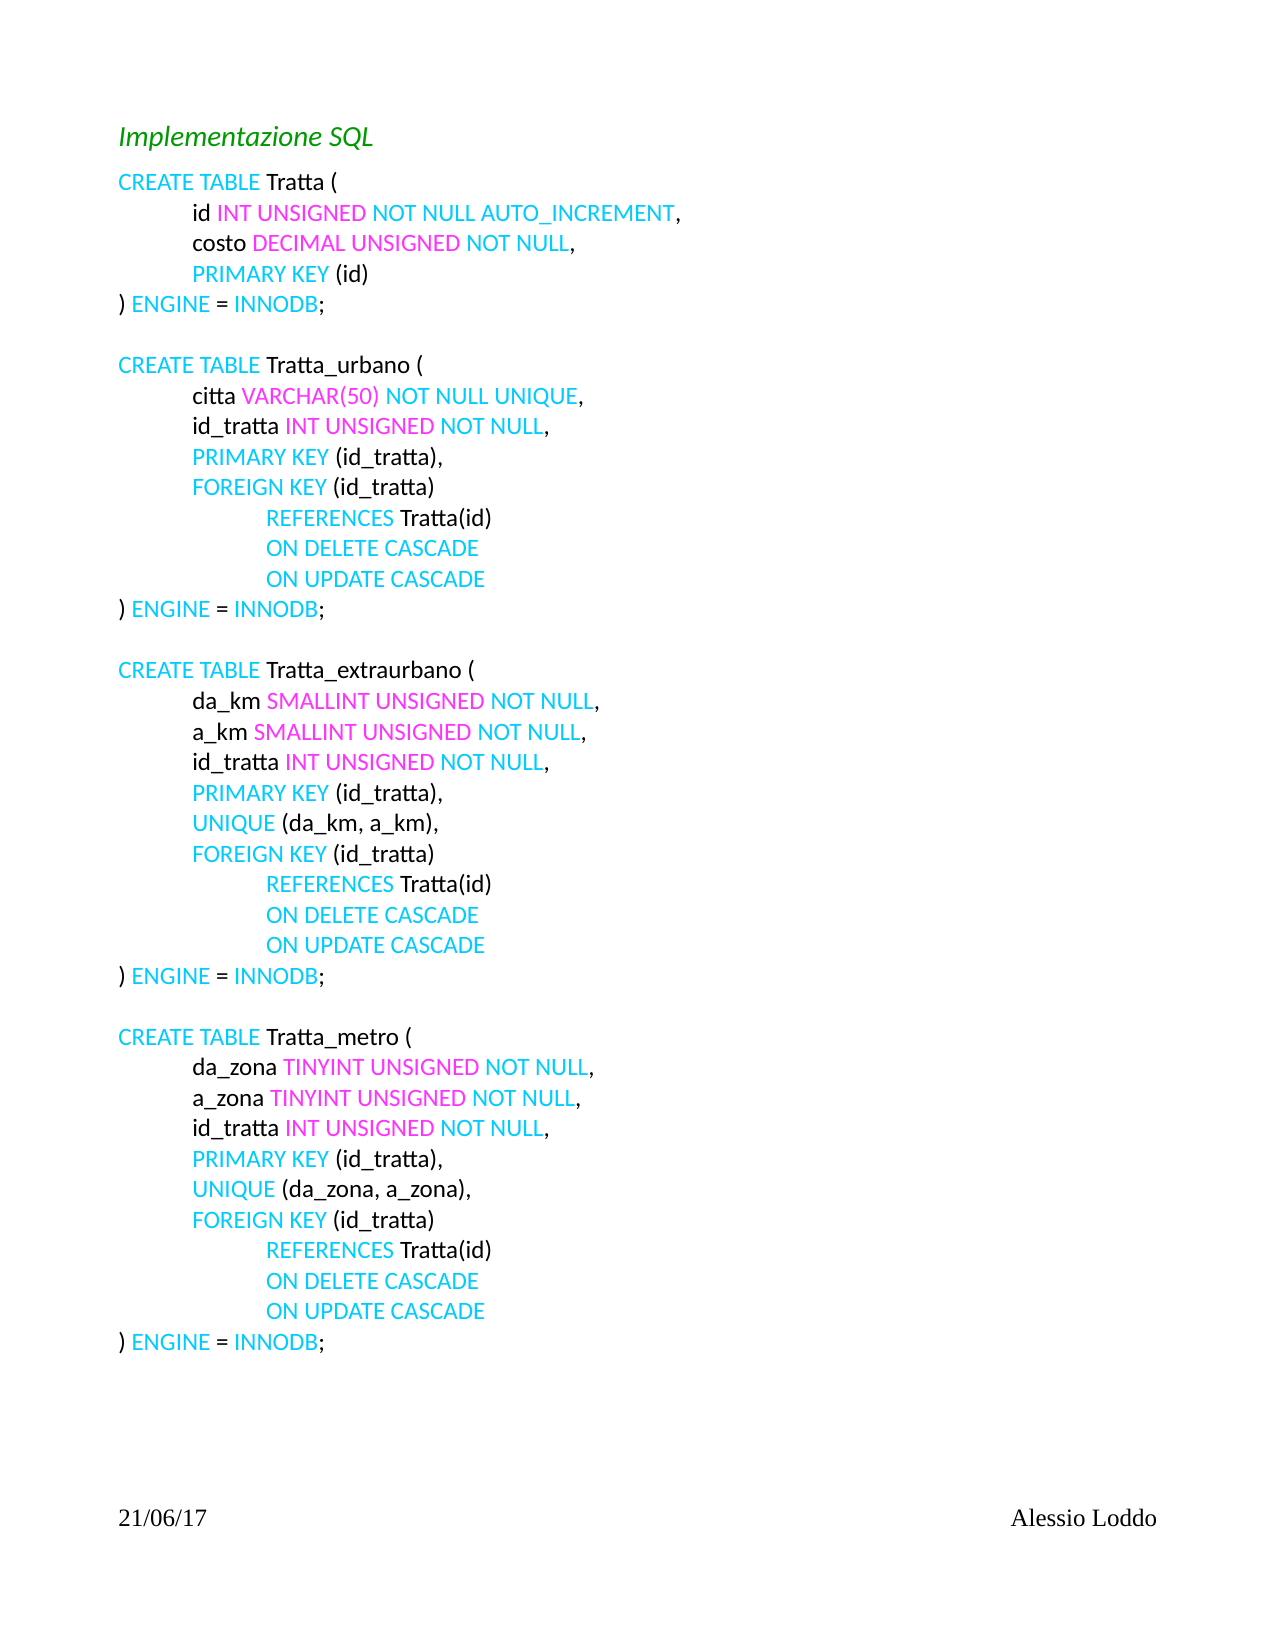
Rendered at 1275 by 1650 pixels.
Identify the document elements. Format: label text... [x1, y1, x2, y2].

text ) ENGINE = INNODB; [118, 593, 1157, 624]
text da_km SMALLINT UNSIGNED NOT NULL, [118, 685, 1157, 716]
text FOREIGN KEY (id_tratta) [118, 1204, 1157, 1234]
text id_tratta INT UNSIGNED NOT NULL, [118, 1112, 1157, 1143]
text ) ENGINE = INNODB; [118, 960, 1157, 990]
text ON DELETE CASCADE [118, 899, 1157, 929]
text UNIQUE (da_km, a_km), [118, 807, 1157, 838]
text PRIMARY KEY (id_tratta), [118, 777, 1157, 807]
text costo DECIMAL UNSIGNED NOT NULL, [118, 227, 1157, 258]
subtitle Implementazione SQL [118, 118, 1157, 154]
text ) ENGINE = INNODB; [118, 288, 1157, 319]
text ON UPDATE CASCADE [118, 929, 1157, 960]
text citta VARCHAR(50) NOT NULL UNIQUE, [118, 380, 1157, 410]
text PRIMARY KEY (id_tratta), [118, 441, 1157, 471]
text REFERENCES Tratta(id) [118, 1234, 1157, 1265]
text PRIMARY KEY (id_tratta), [118, 1143, 1157, 1173]
text ON DELETE CASCADE [118, 532, 1157, 563]
text a_zona TINYINT UNSIGNED NOT NULL, [118, 1082, 1157, 1112]
text ON DELETE CASCADE [118, 1265, 1157, 1296]
text id_tratta INT UNSIGNED NOT NULL, [118, 410, 1157, 441]
text id_tratta INT UNSIGNED NOT NULL, [118, 746, 1157, 777]
text FOREIGN KEY (id_tratta) [118, 471, 1157, 502]
text id INT UNSIGNED NOT NULL AUTO_INCREMENT, [118, 197, 1157, 227]
text FOREIGN KEY (id_tratta) [118, 838, 1157, 868]
text ON UPDATE CASCADE [118, 563, 1157, 593]
text CREATE TABLE Tratta_extraurbano ( [118, 654, 1157, 685]
text ) ENGINE = INNODB; [118, 1326, 1157, 1357]
text UNIQUE (da_zona, a_zona), [118, 1173, 1157, 1204]
text a_km SMALLINT UNSIGNED NOT NULL, [118, 716, 1157, 746]
text CREATE TABLE Tratta ( [118, 166, 1157, 197]
text ON UPDATE CASCADE [118, 1296, 1157, 1326]
text PRIMARY KEY (id) [118, 258, 1157, 288]
text da_zona TINYINT UNSIGNED NOT NULL, [118, 1051, 1157, 1082]
text REFERENCES Tratta(id) [118, 502, 1157, 532]
text CREATE TABLE Tratta_urbano ( [118, 349, 1157, 380]
text CREATE TABLE Tratta_metro ( [118, 1021, 1157, 1051]
text REFERENCES Tratta(id) [118, 868, 1157, 899]
